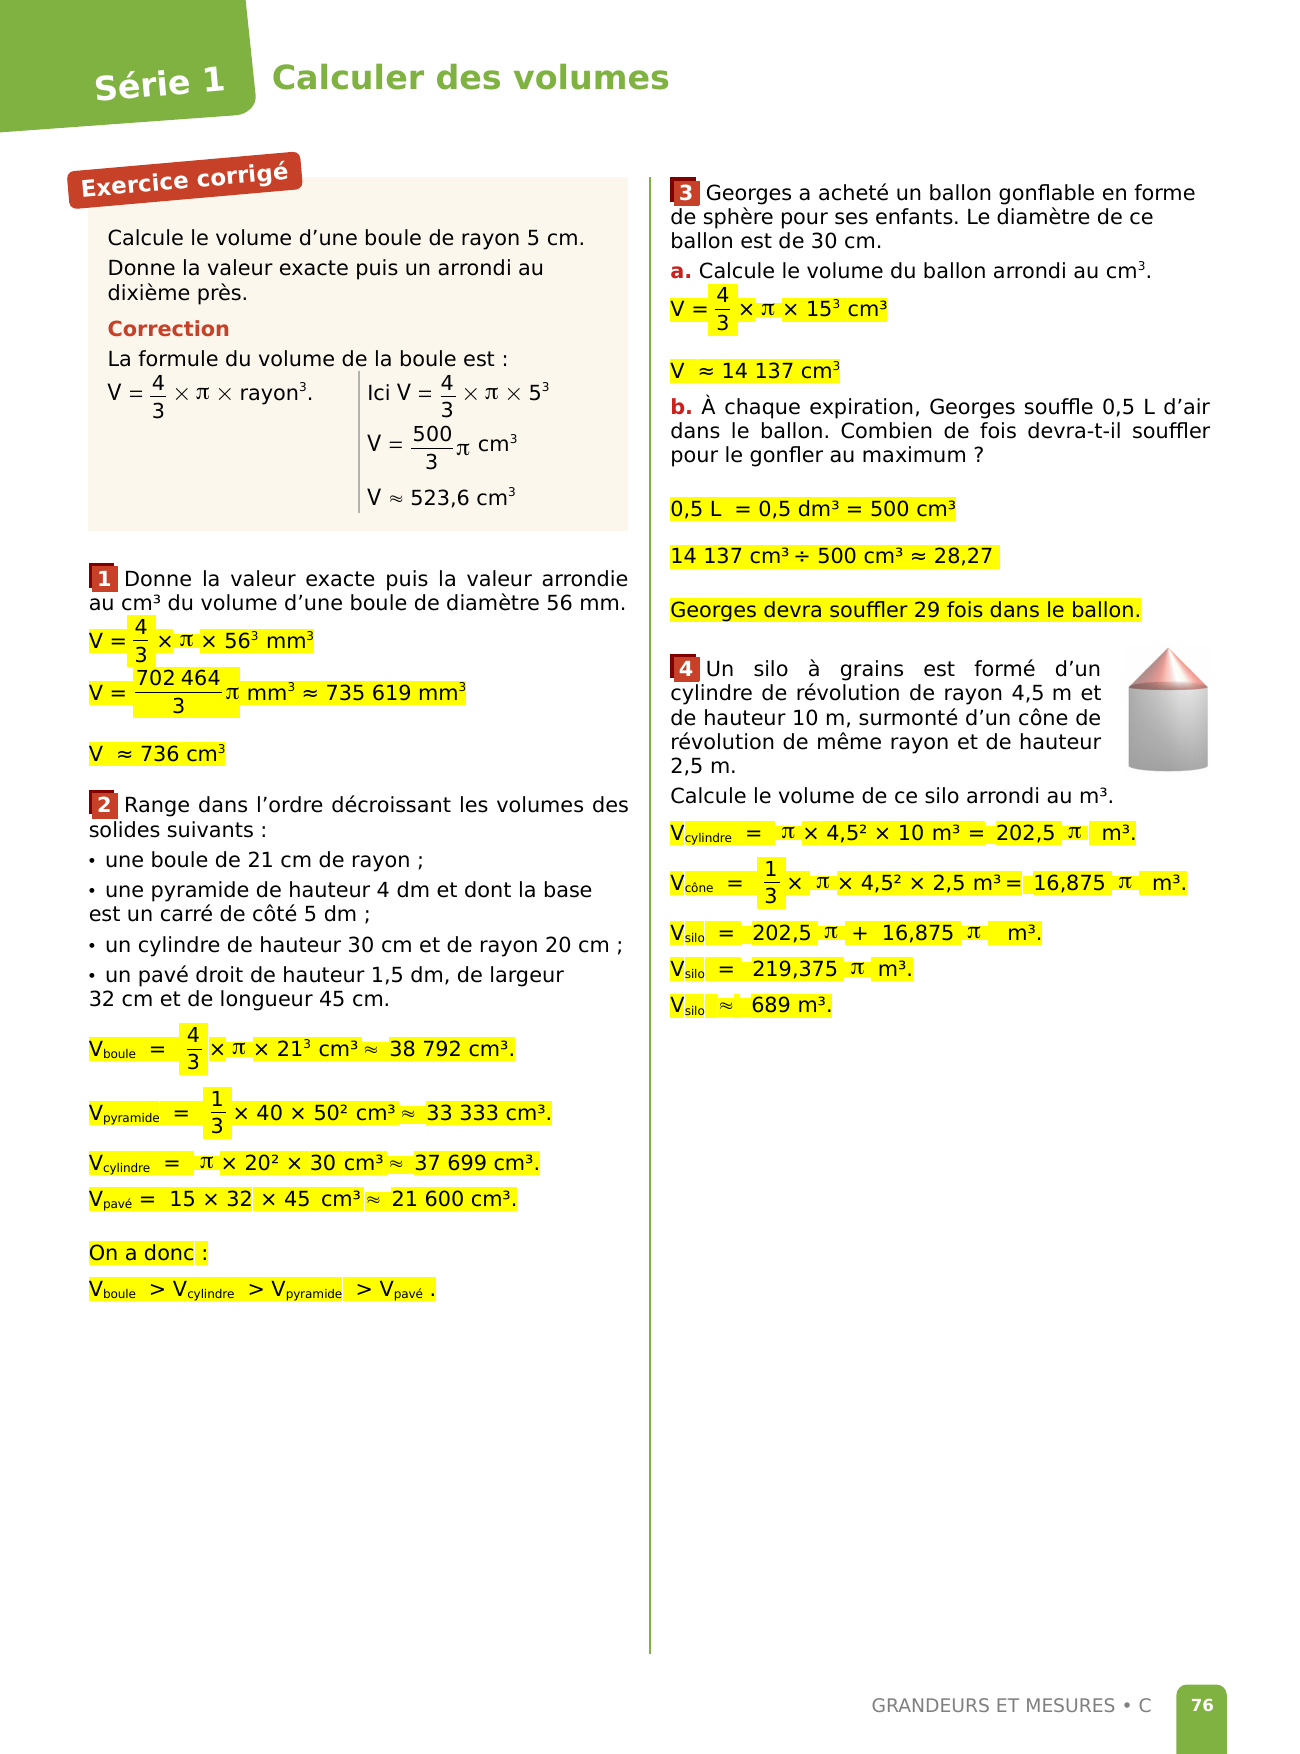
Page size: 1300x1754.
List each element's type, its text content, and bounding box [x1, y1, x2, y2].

list 14 137 cm³ ÷ 500 cm³ ≈ 28,27 [670, 527, 1211, 569]
list Vpyramide = [88, 1087, 203, 1139]
list Vsilo ≈ 689 m³. [670, 993, 1211, 1018]
subtitle Donne la valeur exacte puis la valeur arrondie au cm³ du volume d’une boule de diamètre 56 mm. [88, 563, 629, 615]
list Vsilo = 202,5 + 16,875 m³. [1042, 921, 1211, 945]
list Vcylindre = × 4,5² × 10 m³ = 202,5 m³. [684, 821, 732, 845]
subtitle Calcule le volume de ce silo arrondi au m³. [670, 784, 1211, 809]
subtitle Un silo à grains est formé d’un cylindre de révolution de rayon 4,5 m et de hauteur 10 m, surmonté d’un cône de révolution de même rayon et de hauteur 2,5 m. [670, 653, 1211, 778]
text Donne la valeur exacte puis un arrondi au dixième près. [107, 257, 609, 305]
list Vboule = ×× 213 cm³ ≈ 38 792 cm³. [88, 1042, 179, 1075]
list Vcône = × × 4,5² × 2,5 m³ = 16,875 m³. [670, 857, 757, 909]
list Georges devra souffler 29 fois dans le ballon. [670, 581, 1211, 622]
list Vpavé = 15 × 32 × 45 cm³ ≈ 21 600 cm³. [517, 1187, 629, 1211]
list V =×× 563 mm3 [88, 615, 127, 633]
subtitle une pyramide de hauteur 4 dm et dont la base est un carré de côté 5 dm ; [88, 878, 629, 927]
list mm3 ≈ 735 619 mm3 [240, 667, 629, 718]
text Calcule le volume d’une boule de rayon 5 cm. [107, 226, 609, 251]
text Ici V =×× 53 [367, 371, 609, 423]
list Vsilo = 219,375 m³. [684, 957, 705, 981]
picture [1125, 645, 1211, 774]
list Vboule = ×× 213 cm³ ≈ 38 792 cm³. [208, 1023, 629, 1075]
list × 40 × 50² cm³ ≈ 33 333 cm³. [232, 1087, 629, 1139]
list V =×× 563 mm3 [156, 615, 629, 667]
list V =×× 563 mm3 [88, 634, 127, 667]
list Vcylindre = × 4,5² × 10 m³ = 202,5 m³. [1136, 821, 1211, 845]
list Vboule > Vcylindre > Vpyramide > Vpavé . [187, 1277, 234, 1301]
list Vcylindre = × 20² × 30 cm³ ≈ 37 699 cm³. [540, 1151, 629, 1175]
list V ≈ 14 137 cm3 [670, 341, 1211, 383]
subtitle Georges a acheté un ballon gonflable en forme de sphère pour ses enfants. Le diamètre de ce ballon est de 30 cm. [670, 177, 1211, 254]
list Vboule = ×× 213 cm³ ≈ 38 792 cm³. [88, 1023, 179, 1041]
list Vsilo = 219,375 m³. [913, 957, 1211, 981]
list Vcylindre = × 20² × 30 cm³ ≈ 37 699 cm³. [244, 1151, 286, 1175]
list Vcône = × × 4,5² × 2,5 m³ = 16,875 m³. [786, 857, 1211, 909]
list b. À chaque expiration, Georges souffle 0,5 L d’air dans le ballon. Combien de fois devra-t-il souffler pour le gonfler au maximum ? [670, 395, 1211, 468]
list V =×× 153 cm³ [670, 322, 708, 336]
list Vcylindre = × 4,5² × 10 m³ = 202,5 m³. [985, 821, 1095, 845]
subtitle un pavé droit de hauteur 1,5 dm, de largeur 32 cm et de longueur 45 cm. [88, 963, 629, 1011]
subtitle Range dans l’ordre décroissant les volumes des solides suivants : [88, 790, 629, 842]
list Vsilo = 219,375 m³. [741, 957, 871, 981]
text V ≈ 523,6 cm3 [367, 480, 609, 512]
list Vboule > Vcylindre > Vpyramide > Vpavé . [436, 1277, 629, 1301]
subtitle un cylindre de hauteur 30 cm et de rayon 20 cm ; [88, 933, 629, 957]
list Correction [107, 317, 609, 341]
list V =×× 153 cm³ [670, 284, 708, 298]
list V = [88, 686, 133, 718]
list [88, 667, 133, 685]
text V =×× rayon3. [107, 371, 349, 423]
list Vboule > Vcylindre > Vpyramide > Vpavé . [286, 1277, 343, 1301]
list Vsilo = 202,5 + 16,875 m³. [741, 921, 875, 945]
list Vsilo = 202,5 + 16,875 m³. [882, 921, 994, 945]
list Vpavé = 15 × 32 × 45 cm³ ≈ 21 600 cm³. [284, 1187, 317, 1211]
list 0,5 L = 0,5 dm³ = 500 cm³ [670, 479, 1211, 521]
text La formule du volume de la boule est : [107, 347, 609, 371]
list Vcylindre = × 4,5² × 10 m³ = 202,5 m³. [826, 821, 874, 845]
text V = cm3 [367, 423, 609, 474]
list Vpavé = 15 × 32 × 45 cm³ ≈ 21 600 cm³. [169, 1187, 202, 1211]
list On a donc : [88, 1223, 629, 1265]
list Vpavé = 15 × 32 × 45 cm³ ≈ 21 600 cm³. [364, 1187, 418, 1211]
list Vcylindre = × 20² × 30 cm³ ≈ 37 699 cm³. [103, 1151, 150, 1175]
list V =×× 153 cm³ [738, 284, 1211, 336]
list a. Calcule le volume du ballon arrondi au cm3. [670, 260, 1211, 284]
list V ≈ 736 cm3 [88, 724, 629, 766]
subtitle une boule de 21 cm de rayon ; [88, 848, 629, 872]
